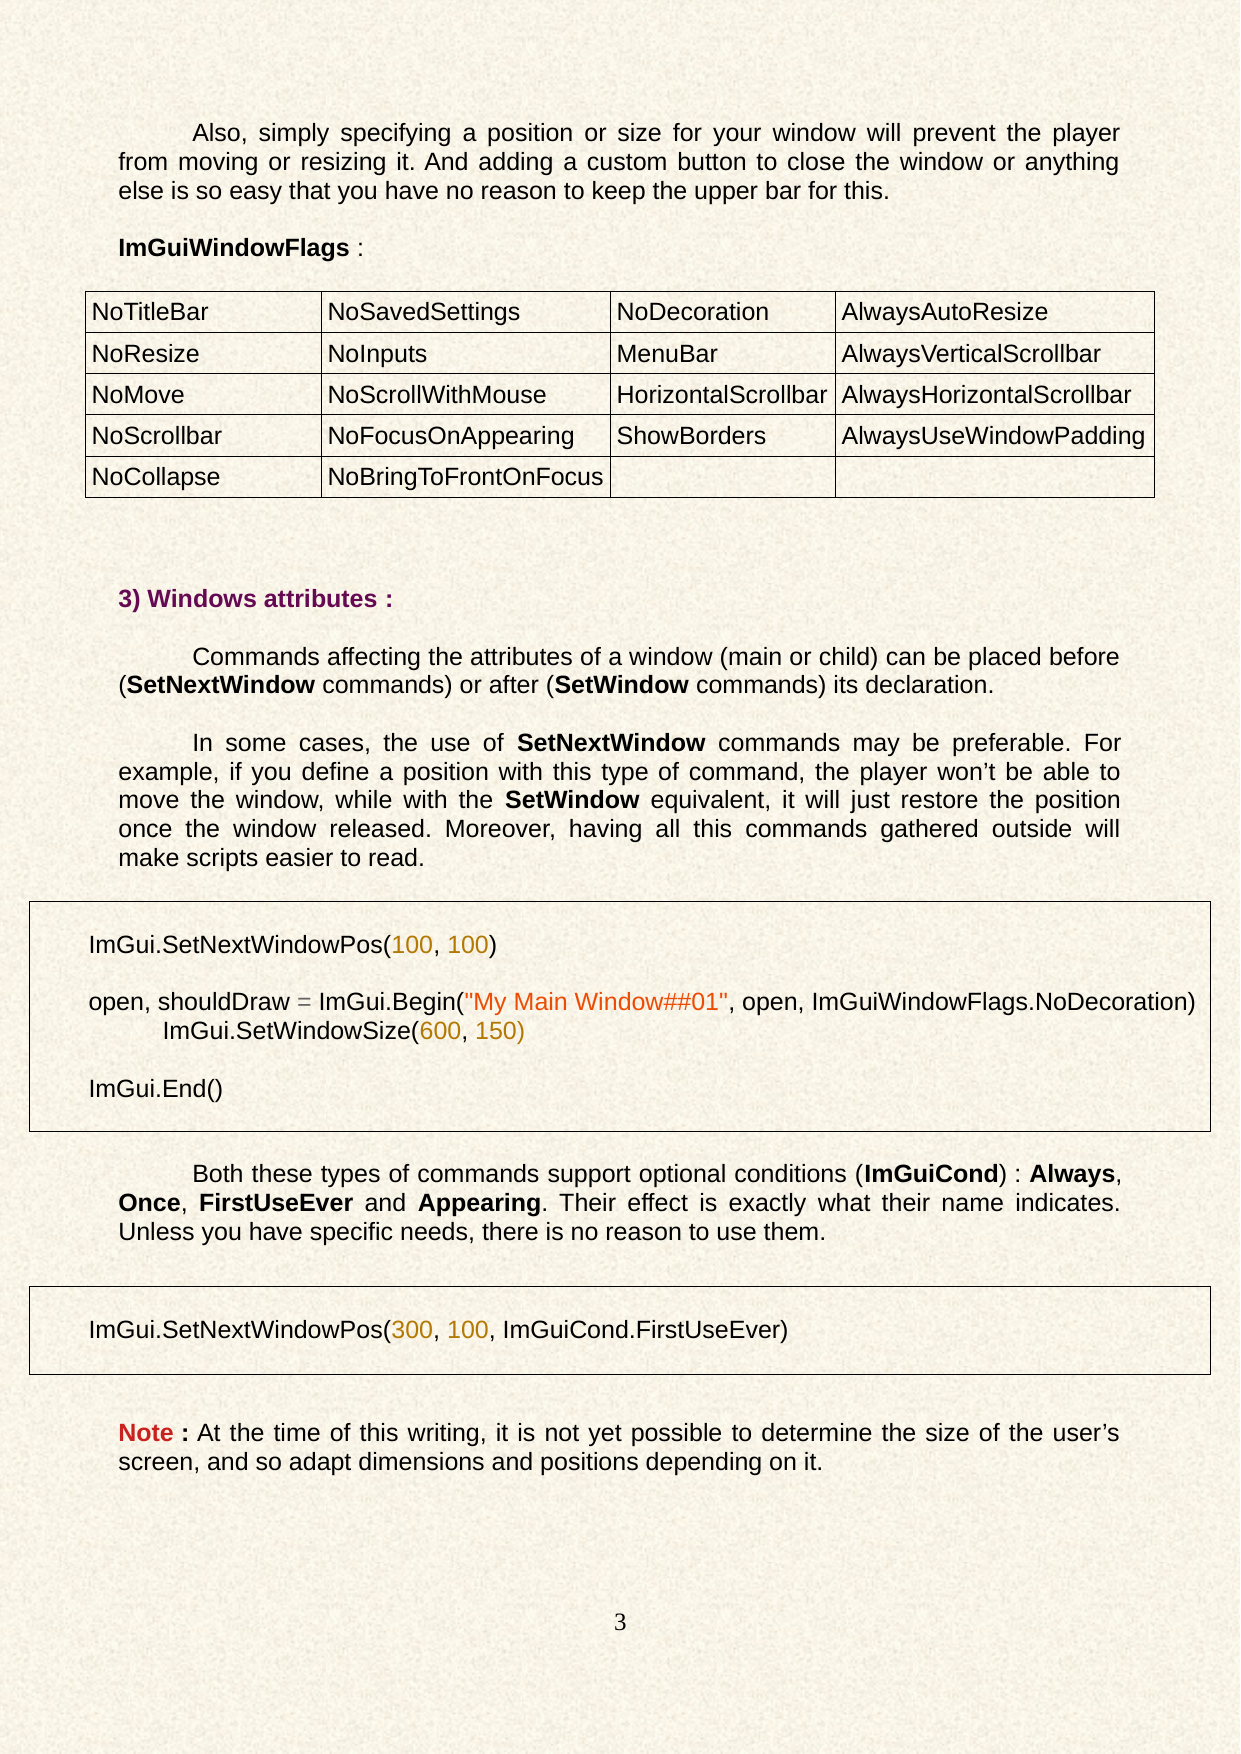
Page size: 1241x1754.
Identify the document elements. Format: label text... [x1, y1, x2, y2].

table_cell NoResize [86, 333, 321, 373]
table_header NoSavedSettings [322, 292, 610, 332]
table_cell HorizontalScrollbar [611, 374, 835, 414]
text Both these types of commands support optional conditions (ImGuiCond) : Always, Once, FirstUseEver and Appearing. Their effect is exactly what their name indicates. Unless you have specific needs, there is no reason to use them. [118, 1159, 1122, 1245]
table_cell NoBringToFrontOnFocus [322, 457, 610, 497]
table_cell NoCollapse [86, 457, 321, 497]
table_cell NoFocusOnAppearing [322, 415, 610, 456]
table_cell NoScrollWithMouse [322, 374, 610, 414]
table_cell NoInputs [322, 333, 610, 373]
table_cell [611, 457, 835, 497]
text In some cases, the use of SetNextWindow commands may be preferable. For example, if you define a position with this type of command, the player won’t be able to move the window, while with the SetWindow equivalent, it will just restore the position once the window released. Moreover, having all this commands gathered outside will make scripts easier to read. [118, 728, 1122, 872]
picture [0, 0, 1241, 1754]
table_cell NoScrollbar [86, 415, 321, 456]
text Commands affecting the attributes of a window (main or child) can be placed before (SetNextWindow commands) or after (SetWindow commands) its declaration. [118, 642, 1122, 699]
table_cell MenuBar [611, 333, 835, 373]
table_cell [836, 457, 1154, 497]
text 3) Windows attributes : [118, 584, 1122, 613]
table_header NoDecoration [611, 292, 835, 332]
table_header AlwaysAutoResize [836, 292, 1154, 332]
table_cell AlwaysVerticalScrollbar [836, 333, 1154, 373]
table_cell AlwaysHorizontalScrollbar [836, 374, 1154, 414]
table_cell NoMove [86, 374, 321, 414]
table_cell ShowBorders [611, 415, 835, 456]
text Also, simply specifying a position or size for your window will prevent the player from moving or resizing it. And adding a custom button to close the window or anything else is so easy that you have no reason to keep the upper bar for this. [118, 118, 1122, 204]
table_cell AlwaysUseWindowPadding [836, 415, 1154, 456]
text Note : At the time of this writing, it is not yet possible to determine the size of the user’s screen, and so adapt dimensions and positions depending on it. [118, 1418, 1122, 1475]
text ImGuiWindowFlags : [118, 233, 1122, 262]
table_header NoTitleBar [86, 292, 321, 332]
